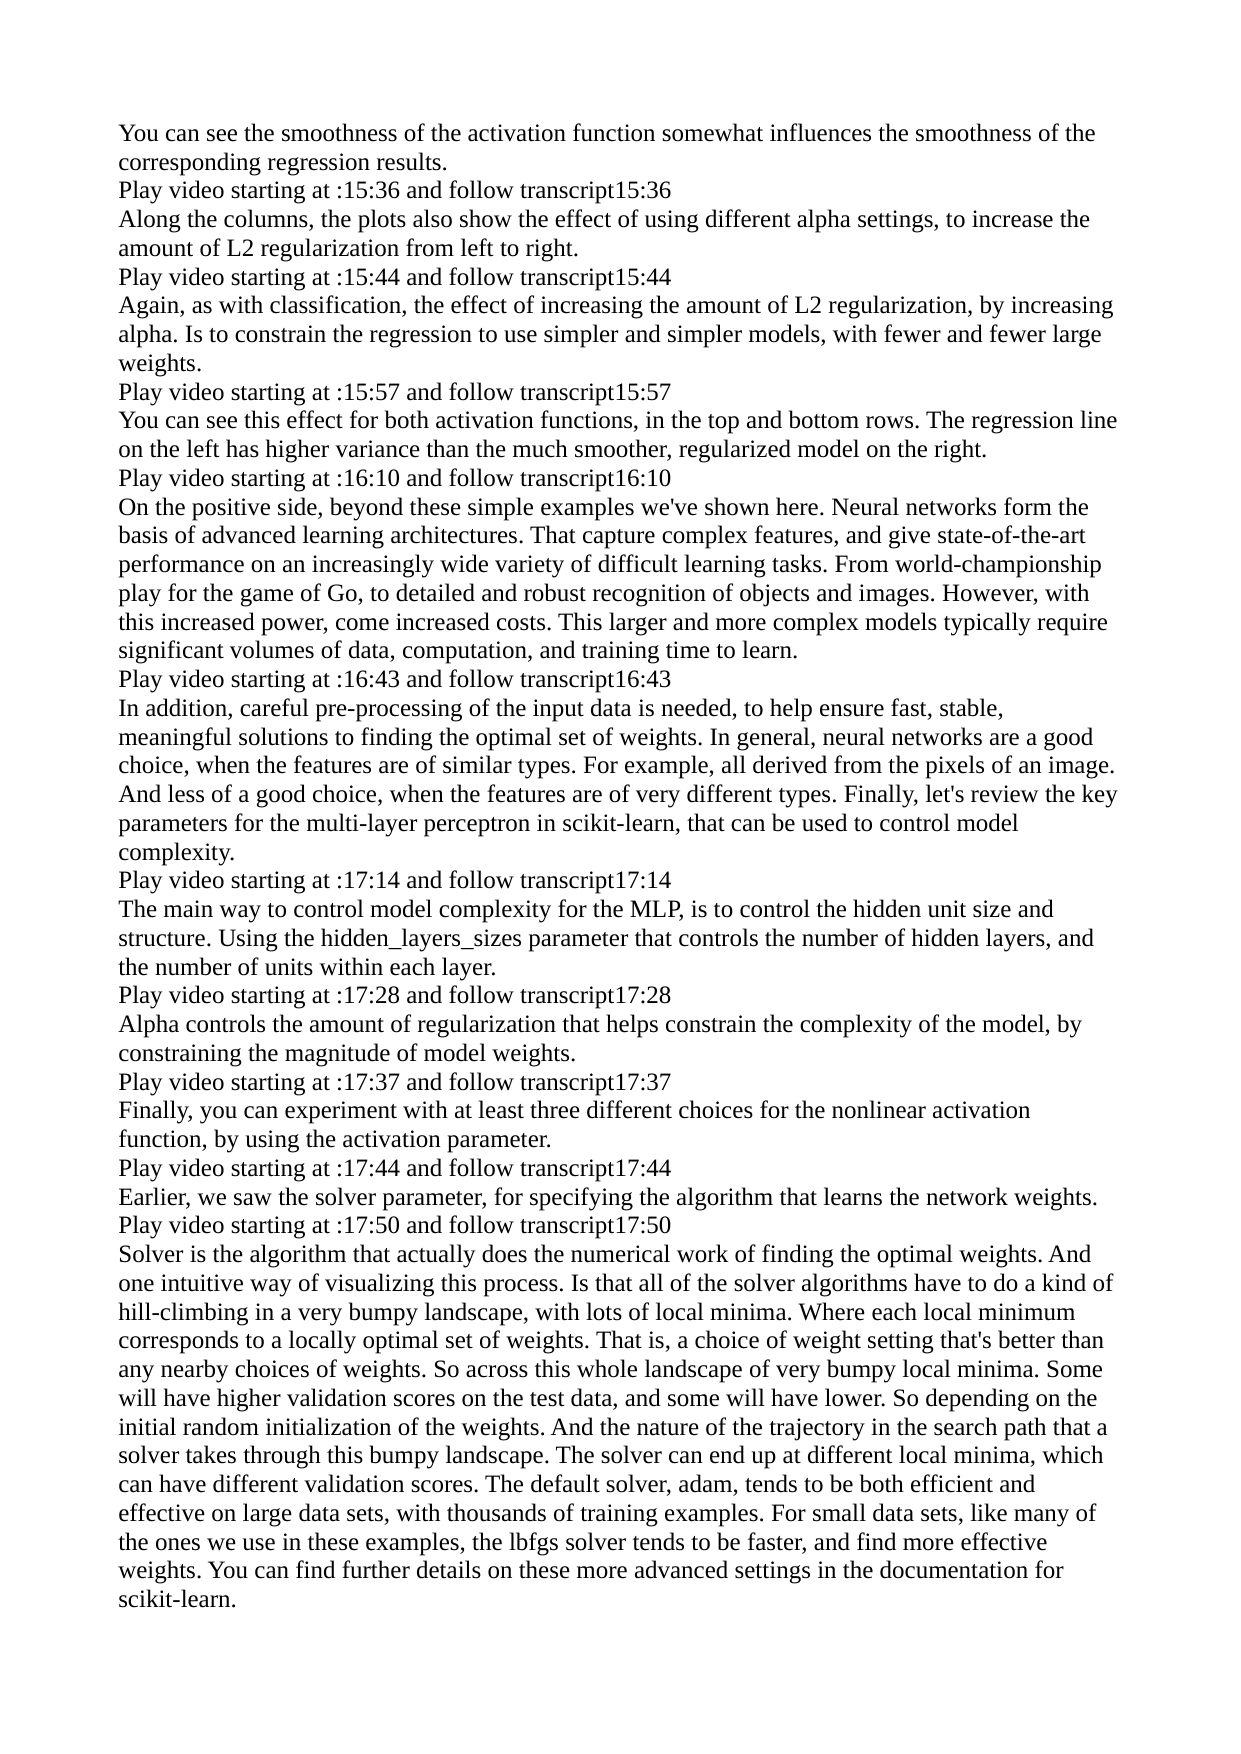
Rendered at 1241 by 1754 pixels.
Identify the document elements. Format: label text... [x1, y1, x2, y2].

text Along the columns, the plots also show the effect of using different alpha settings, to increase the amount of L2 regularization from left to right. [118, 204, 1122, 262]
text Play video starting at :15:44 and follow transcript15:44 [118, 262, 1122, 291]
text Earlier, we saw the solver parameter, for specifying the algorithm that learns the network weights. [118, 1182, 1122, 1211]
text Again, as with classification, the effect of increasing the amount of L2 regularization, by increasing alpha. Is to constrain the regression to use simpler and simpler models, with fewer and fewer large weights. [118, 291, 1122, 377]
text Alpha controls the amount of regularization that helps constrain the complexity of the model, by constraining the magnitude of model weights. [118, 1009, 1122, 1067]
text Finally, you can experiment with at least three different choices for the nonlinear activation function, by using the activation parameter. [118, 1096, 1122, 1153]
text Play video starting at :17:28 and follow transcript17:28 [118, 981, 1122, 1009]
text Play video starting at :16:43 and follow transcript16:43 [118, 664, 1122, 693]
text Play video starting at :17:14 and follow transcript17:14 [118, 866, 1122, 894]
text Play video starting at :17:50 and follow transcript17:50 [118, 1211, 1122, 1239]
text The main way to control model complexity for the MLP, is to control the hidden unit size and structure. Using the hidden_layers_sizes parameter that controls the number of hidden layers, and the number of units within each layer. [118, 894, 1122, 981]
text Play video starting at :17:44 and follow transcript17:44 [118, 1153, 1122, 1182]
text Play video starting at :15:36 and follow transcript15:36 [118, 176, 1122, 204]
text You can see this effect for both activation functions, in the top and bottom rows. The regression line on the left has higher variance than the much smoother, regularized model on the right. [118, 406, 1122, 463]
text Solver is the algorithm that actually does the numerical work of finding the optimal weights. And one intuitive way of visualizing this process. Is that all of the solver algorithms have to do a kind of hill-climbing in a very bumpy landscape, with lots of local minima. Where each local minimum corresponds to a locally optimal set of weights. That is, a choice of weight setting that's better than any nearby choices of weights. So across this whole landscape of very bumpy local minima. Some will have higher validation scores on the test data, and some will have lower. So depending on the initial random initialization of the weights. And the nature of the trajectory in the search path that a solver takes through this bumpy landscape. The solver can end up at different local minima, which can have different validation scores. The default solver, adam, tends to be both efficient and effective on large data sets, with thousands of training examples. For small data sets, like many of the ones we use in these examples, the lbfgs solver tends to be faster, and find more effective weights. You can find further details on these more advanced settings in the documentation for scikit-learn. [118, 1239, 1122, 1613]
text In addition, careful pre-processing of the input data is needed, to help ensure fast, stable, meaningful solutions to finding the optimal set of weights. In general, neural networks are a good choice, when the features are of similar types. For example, all derived from the pixels of an image. And less of a good choice, when the features are of very different types. Finally, let's review the key parameters for the multi-layer perceptron in scikit-learn, that can be used to control model complexity. [118, 693, 1122, 866]
text On the positive side, beyond these simple examples we've shown here. Neural networks form the basis of advanced learning architectures. That capture complex features, and give state-of-the-art performance on an increasingly wide variety of difficult learning tasks. From world-championship play for the game of Go, to detailed and robust recognition of objects and images. However, with this increased power, come increased costs. This larger and more complex models typically require significant volumes of data, computation, and training time to learn. [118, 492, 1122, 664]
text Play video starting at :17:37 and follow transcript17:37 [118, 1067, 1122, 1096]
text Play video starting at :15:57 and follow transcript15:57 [118, 377, 1122, 406]
text Play video starting at :16:10 and follow transcript16:10 [118, 463, 1122, 492]
text You can see the smoothness of the activation function somewhat influences the smoothness of the corresponding regression results. [118, 118, 1122, 176]
